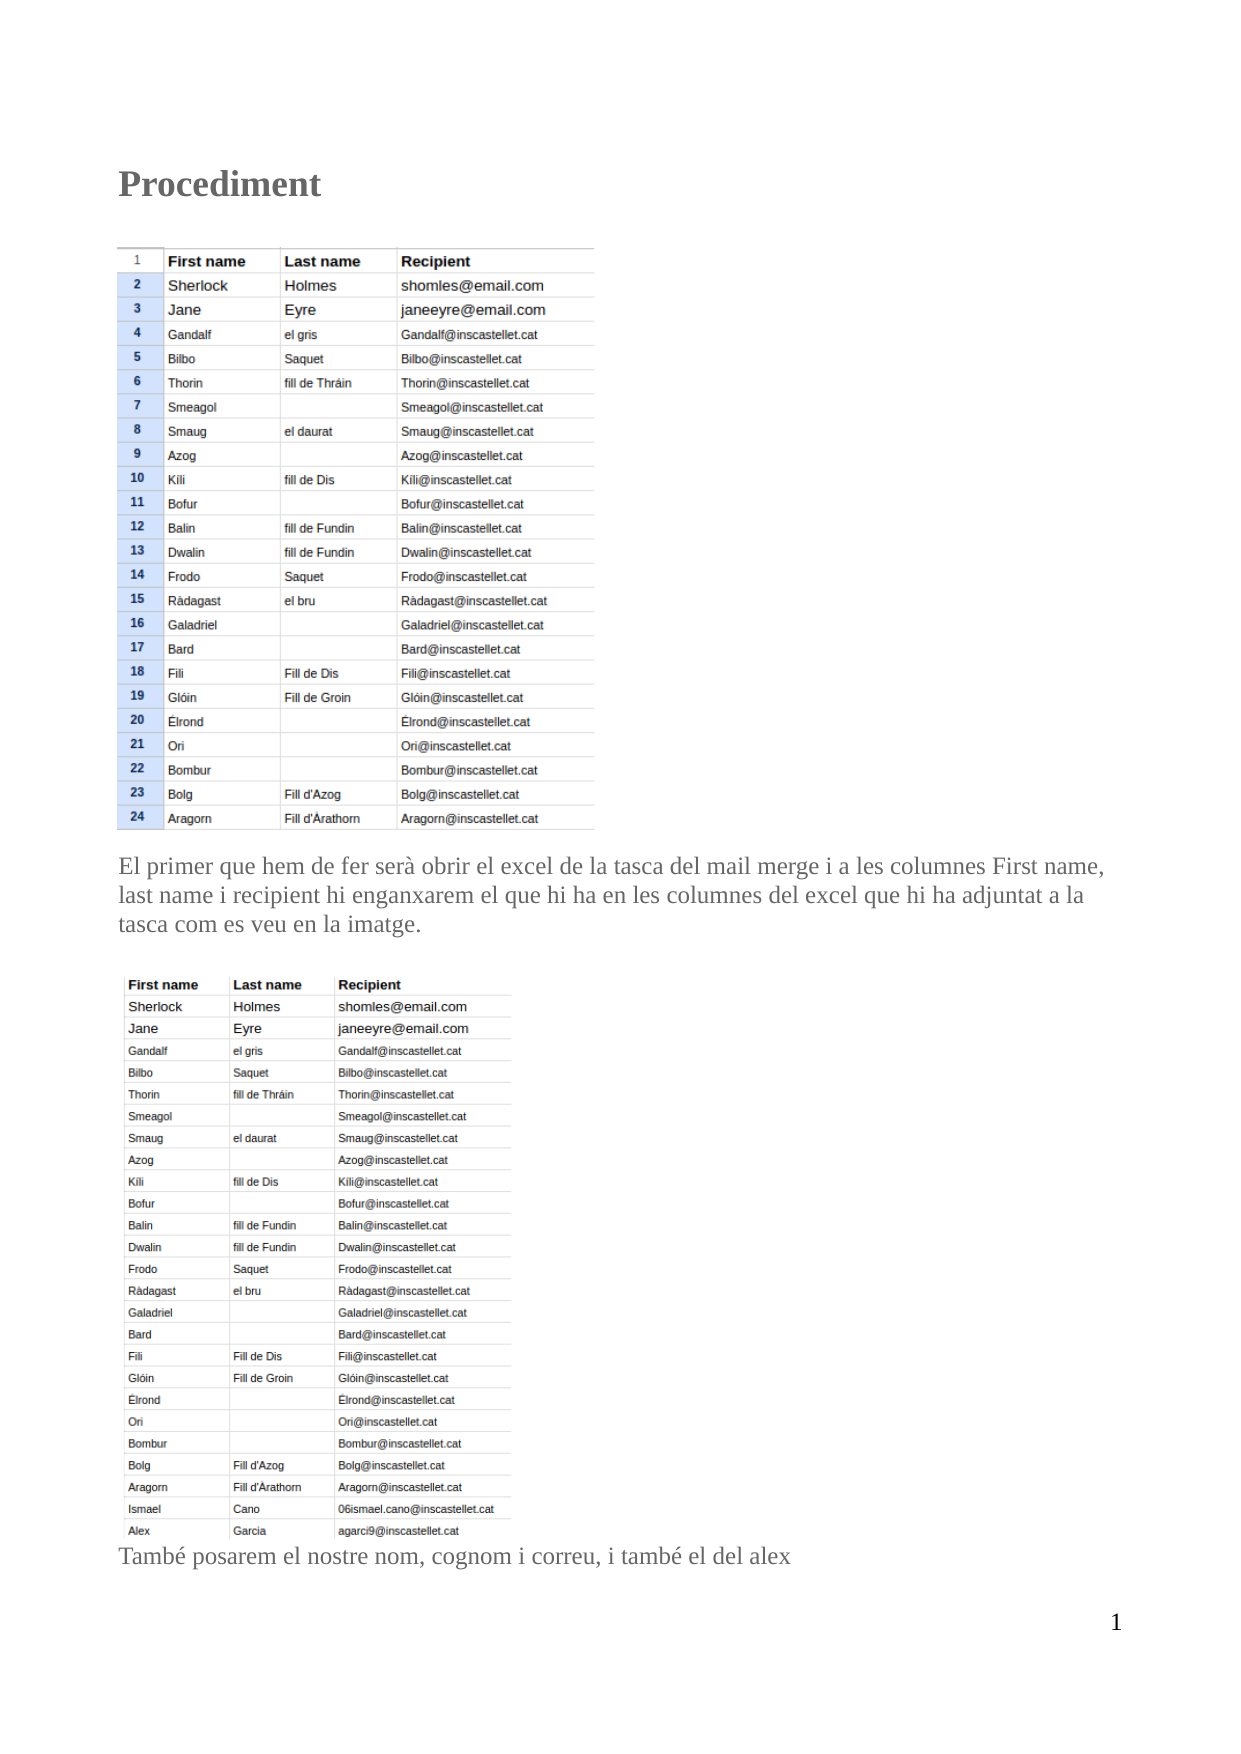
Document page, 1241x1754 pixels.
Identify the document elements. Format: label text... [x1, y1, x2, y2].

text També posarem el nostre nom, cognom i correu, i també el del alex [118, 1541, 1122, 1570]
text El primer que hem de fer serà obrir el excel de la tasca del mail merge i a les columnes First name, last name i recipient hi enganxarem el que hi ha en les columnes del excel que hi ha adjuntat a la tasca com es veu en la imatge. [118, 851, 1122, 937]
picture [123, 977, 512, 1539]
text Procediment [118, 161, 1122, 204]
picture [117, 247, 595, 830]
